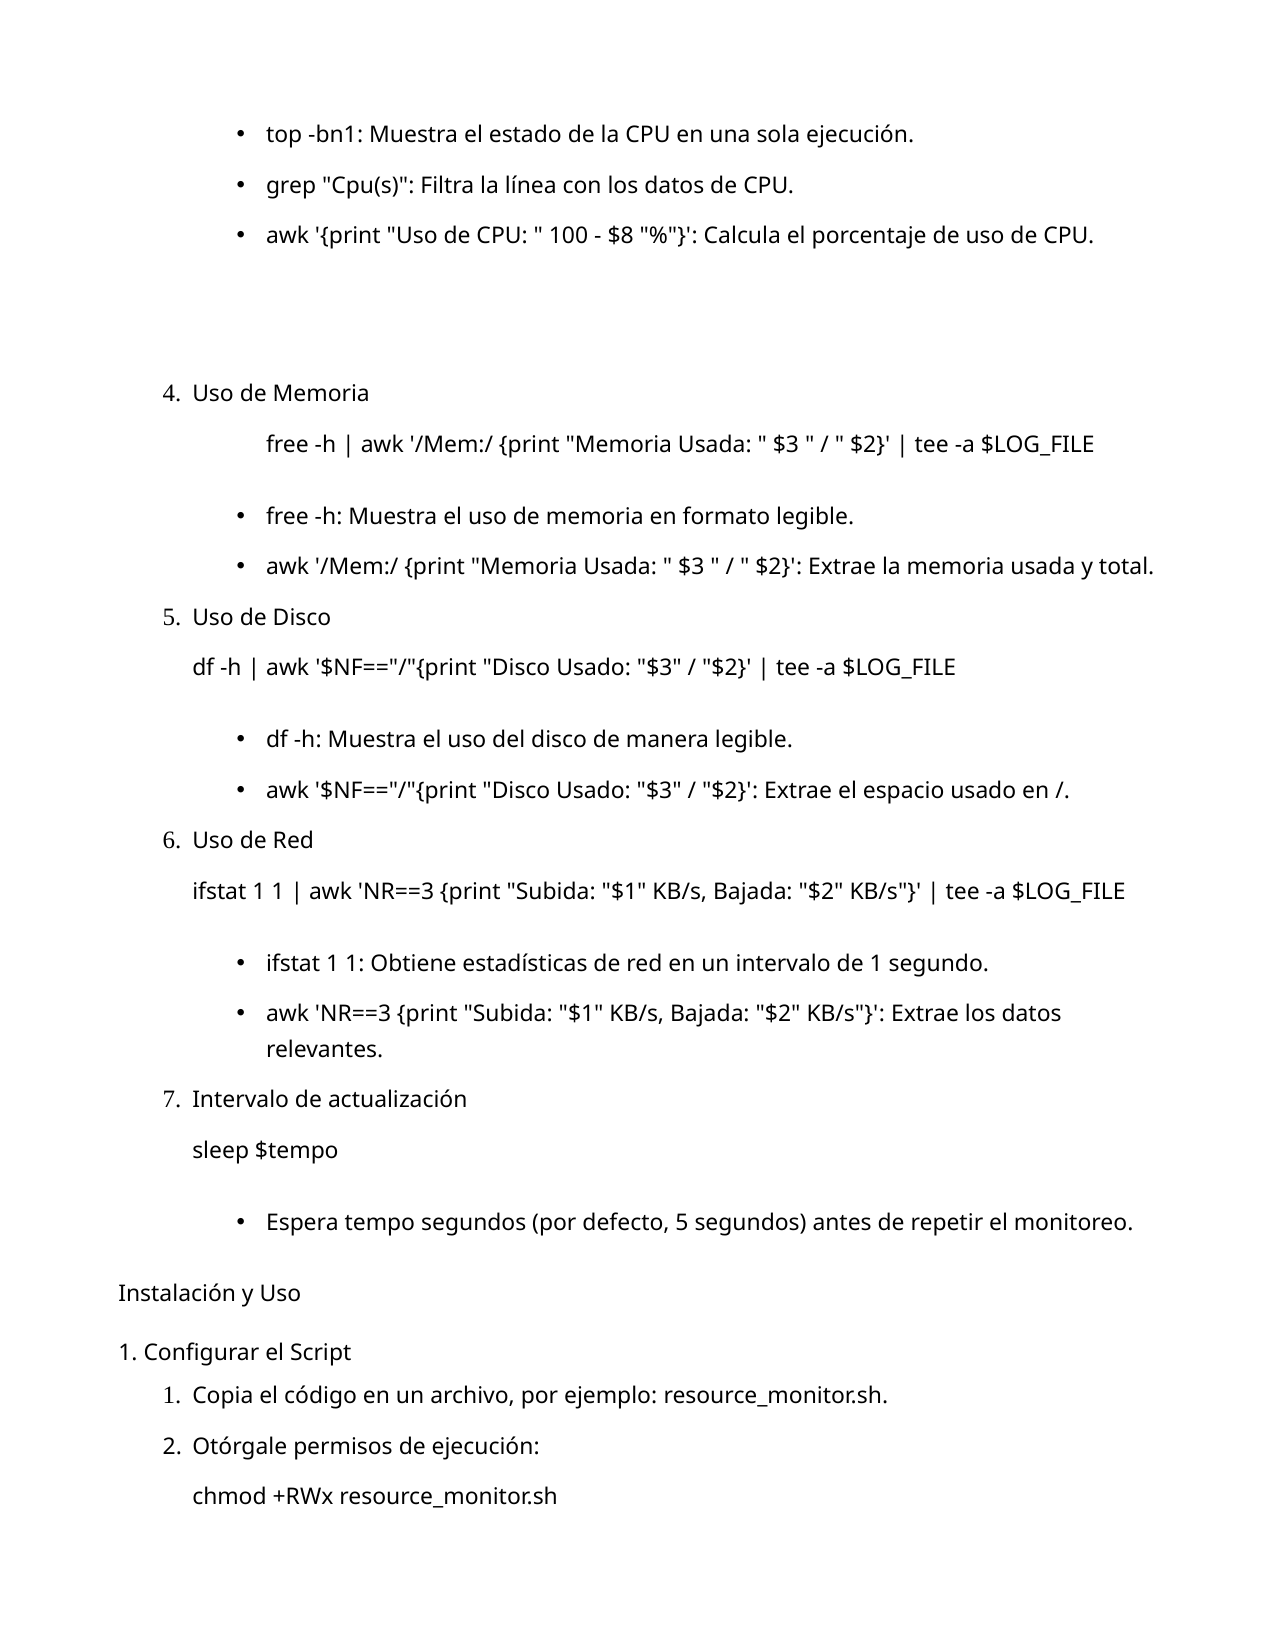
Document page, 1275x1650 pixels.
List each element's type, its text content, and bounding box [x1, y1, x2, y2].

list Uso de Red [162, 824, 1157, 855]
list sleep $tempo [162, 1134, 1157, 1165]
list awk '$NF=="/"{print "Disco Usado: "$3" / "$2}': Extrae el espacio usado en /. [236, 773, 1157, 805]
list free -h: Muestra el uso de memoria en formato legible. [236, 499, 1157, 531]
list df -h | awk '$NF=="/"{print "Disco Usado: "$3" / "$2}' | tee -a $LOG_FILE [162, 651, 1157, 682]
list Uso de Disco [162, 601, 1157, 632]
list Otórgale permisos de ejecución: [162, 1430, 1157, 1461]
subtitle 1. Configurar el Script [118, 1336, 1157, 1367]
list Uso de Memoria [162, 377, 1157, 408]
list awk '{print "Uso de CPU: " 100 - $8 "%"}': Calcula el porcentaje de uso de CPU. [236, 219, 1157, 250]
list ifstat 1 1: Obtiene estadísticas de red en un intervalo de 1 segundo. [236, 946, 1157, 978]
list top -bn1: Muestra el estado de la CPU en una sola ejecución. [236, 118, 1157, 149]
list awk '/Mem:/ {print "Memoria Usada: " $3 " / " $2}': Extrae la memoria usada y total. [236, 550, 1157, 581]
subtitle Instalación y Uso [118, 1277, 1157, 1308]
list Espera tempo segundos (por defecto, 5 segundos) antes de repetir el monitoreo. [236, 1206, 1157, 1237]
list Copia el código en un archivo, por ejemplo: resource_monitor.sh. [162, 1379, 1157, 1411]
list free -h | awk '/Mem:/ {print "Memoria Usada: " $3 " / " $2}' | tee -a $LOG_FILE [236, 428, 1157, 459]
list awk 'NR==3 {print "Subida: "$1" KB/s, Bajada: "$2" KB/s"}': Extrae los datos relevantes. [236, 997, 1157, 1064]
list Intervalo de actualización [162, 1083, 1157, 1115]
list chmod +RWx resource_monitor.sh [162, 1480, 1157, 1512]
list grep "Cpu(s)": Filtra la línea con los datos de CPU. [236, 169, 1157, 200]
list ifstat 1 1 | awk 'NR==3 {print "Subida: "$1" KB/s, Bajada: "$2" KB/s"}' | tee -a $LOG_FILE [162, 874, 1157, 906]
list df -h: Muestra el uso del disco de manera legible. [236, 723, 1157, 754]
